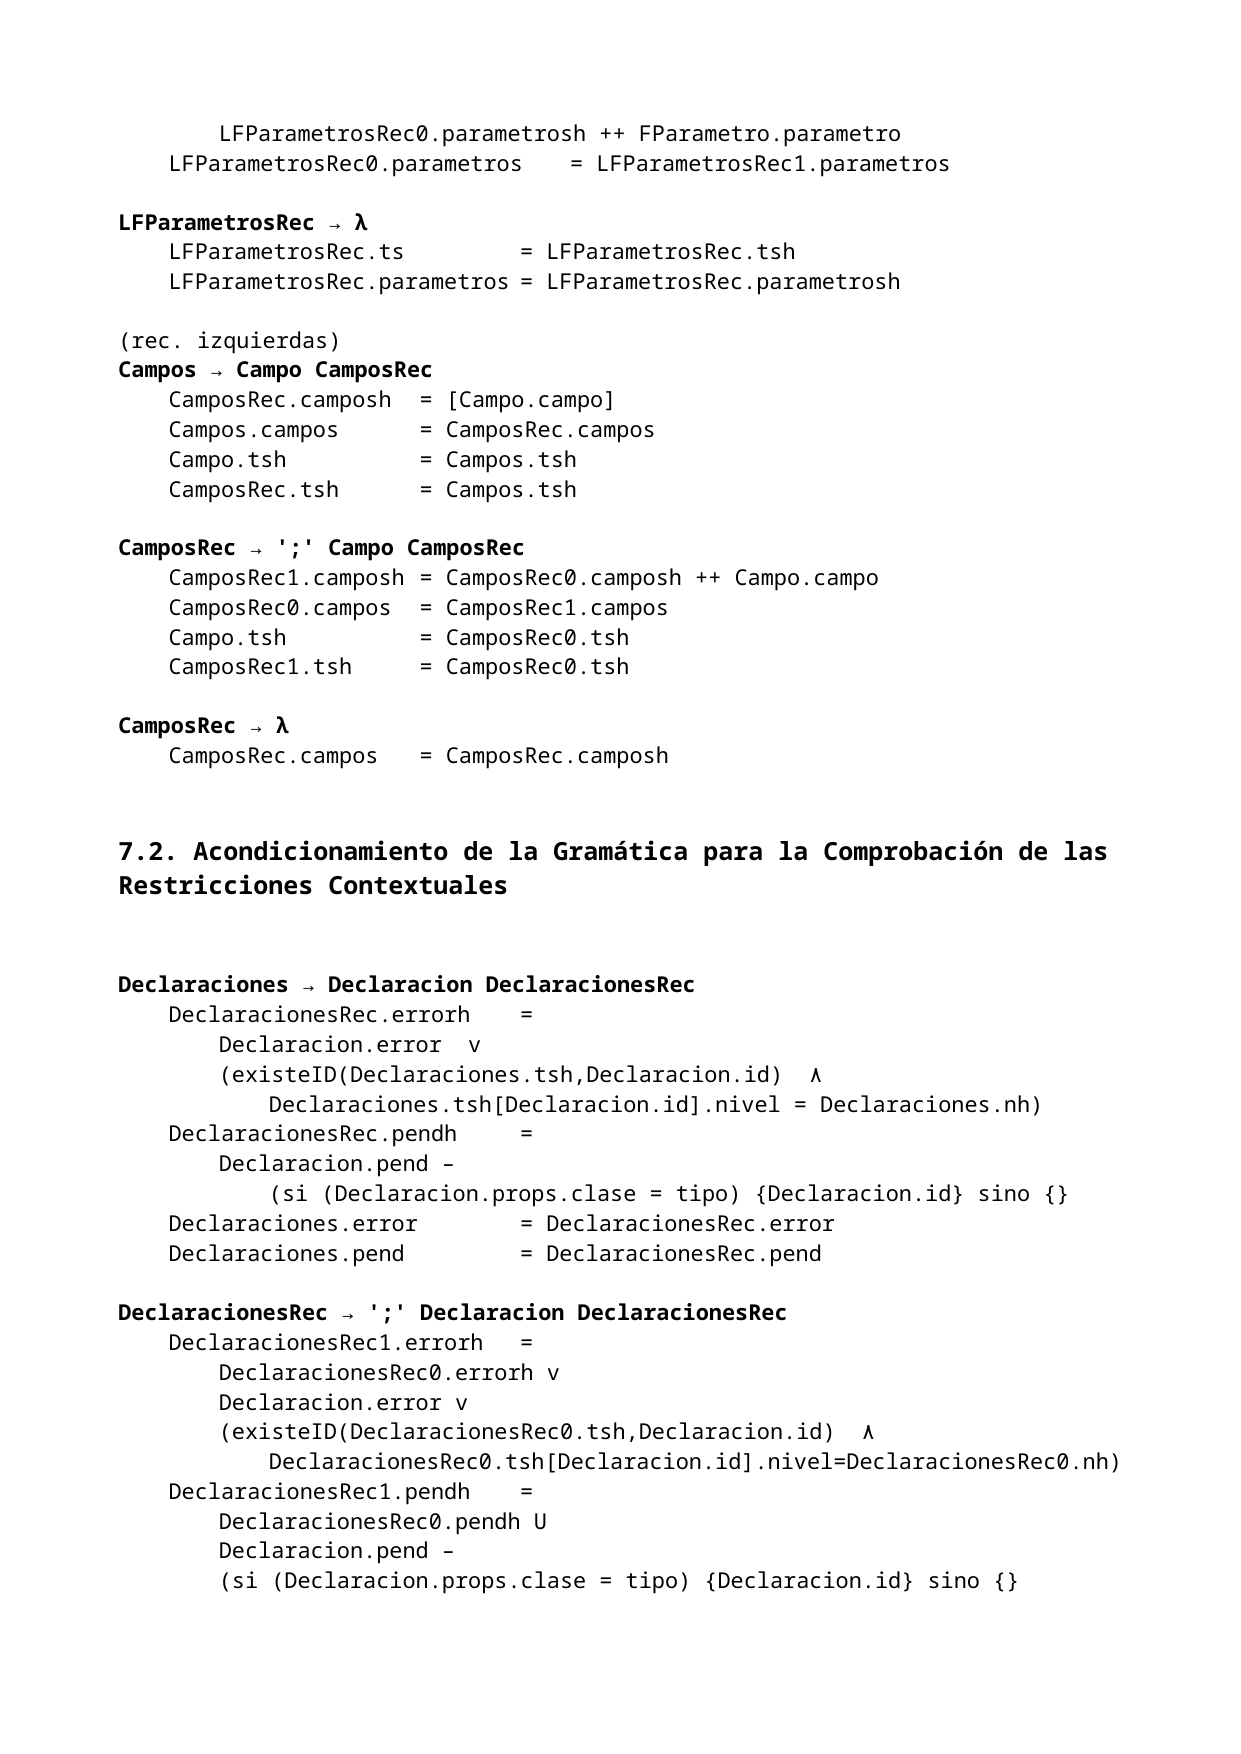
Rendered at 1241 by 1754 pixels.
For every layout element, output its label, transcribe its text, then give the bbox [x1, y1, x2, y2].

text DeclaracionesRec0.pendh U [118, 1506, 1122, 1536]
text (si (Declaracion.props.clase = tipo) {Declaracion.id} sino {} [118, 1565, 1122, 1595]
text CamposRec0.campos = CamposRec1.campos [118, 592, 1122, 621]
text CamposRec.campos = CamposRec.camposh [118, 739, 1122, 769]
text DeclaracionesRec → ';' Declaracion DeclaracionesRec [118, 1297, 1122, 1327]
text Declaraciones.pend = DeclaracionesRec.pend [118, 1238, 1122, 1267]
text Campos → Campo CamposRec [118, 354, 1122, 384]
text Declaraciones → Declaracion DeclaracionesRec [118, 969, 1122, 999]
text Campos.campos = CamposRec.campos [118, 414, 1122, 444]
text (existeID(Declaraciones.tsh,Declaracion.id) ٨ Declaraciones.tsh[Declaracion.id].nivel = Declaraciones.nh) [118, 1059, 1122, 1118]
text (existeID(DeclaracionesRec0.tsh,Declaracion.id) ٨ [118, 1416, 1122, 1446]
text LFParametrosRec.ts = LFParametrosRec.tsh [118, 236, 1122, 266]
text Declaracion.pend – [118, 1148, 1122, 1178]
text DeclaracionesRec0.errorh v [118, 1357, 1122, 1387]
text CamposRec → λ [118, 710, 1122, 739]
text LFParametrosRec.parametros = LFParametrosRec.parametrosh [118, 266, 1122, 296]
text DeclaracionesRec.pendh = [118, 1118, 1122, 1148]
text LFParametrosRec → λ [118, 206, 1122, 236]
text CamposRec → ';' Campo CamposRec [118, 532, 1122, 562]
text CamposRec.tsh = Campos.tsh [118, 473, 1122, 503]
text Declaraciones.error = DeclaracionesRec.error [118, 1208, 1122, 1238]
text 7.2. Acondicionamiento de la Gramática para la Comprobación de las Restricciones Contextuales [118, 833, 1122, 901]
text (rec. izquierdas) [118, 324, 1122, 354]
text Declaracion.error v [118, 1029, 1122, 1059]
text Declaracion.pend – [118, 1536, 1122, 1565]
text DeclaracionesRec1.errorh = [118, 1327, 1122, 1357]
text Campo.tsh = Campos.tsh [118, 444, 1122, 473]
text LFParametrosRec0.parametrosh ++ FParametro.parametro [118, 118, 1122, 148]
text CamposRec1.tsh = CamposRec0.tsh [118, 651, 1122, 681]
text DeclaracionesRec1.pendh = [118, 1476, 1122, 1506]
text DeclaracionesRec.errorh = [118, 999, 1122, 1029]
text DeclaracionesRec0.tsh[Declaracion.id].nivel=DeclaracionesRec0.nh) [118, 1446, 1122, 1476]
text Declaracion.error v [118, 1387, 1122, 1416]
text (si (Declaracion.props.clase = tipo) {Declaracion.id} sino {} [118, 1178, 1122, 1208]
text CamposRec.camposh = [Campo.campo] [118, 384, 1122, 414]
text LFParametrosRec0.parametros = LFParametrosRec1.parametros [118, 148, 1122, 178]
text Campo.tsh = CamposRec0.tsh [118, 621, 1122, 651]
text CamposRec1.camposh = CamposRec0.camposh ++ Campo.campo [118, 562, 1122, 592]
